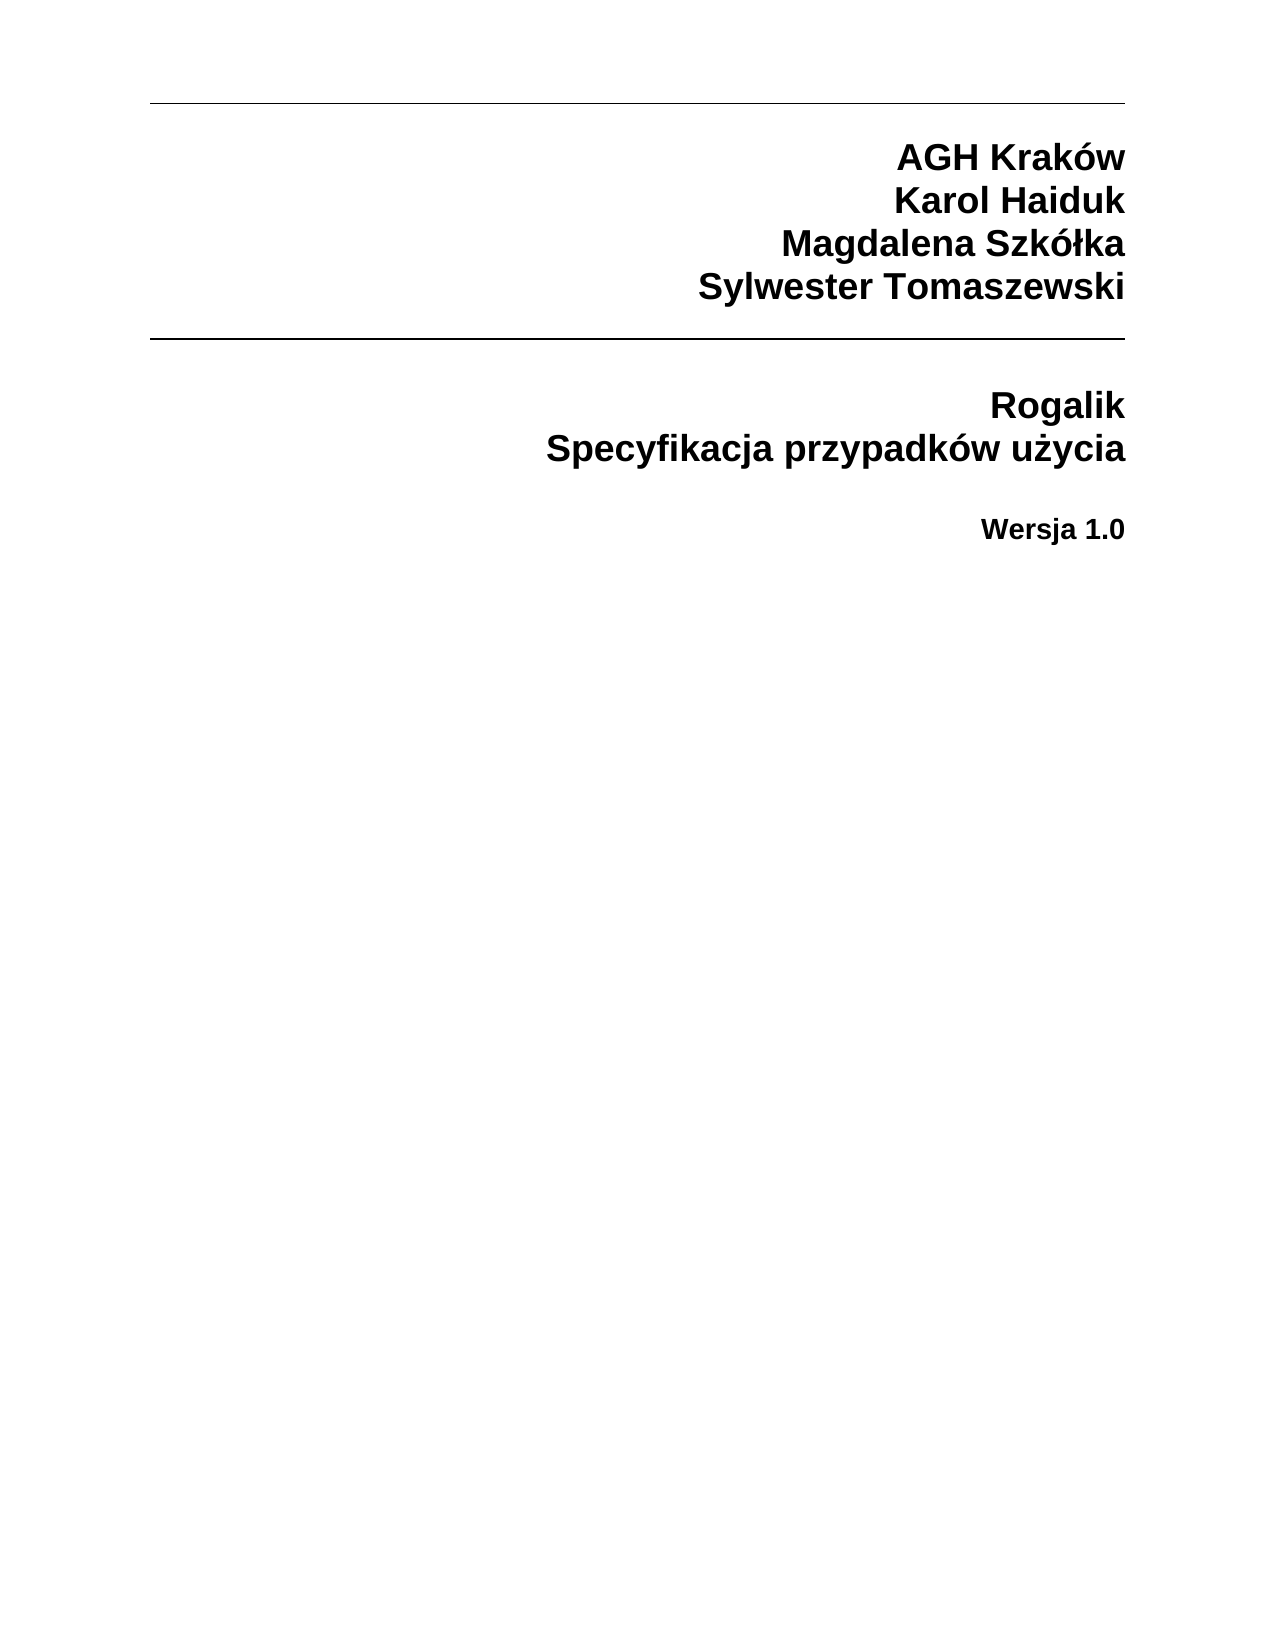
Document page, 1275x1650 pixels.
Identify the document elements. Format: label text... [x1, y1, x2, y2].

text Specyfikacja przypadków użycia [150, 426, 1125, 469]
title Rogalik [150, 383, 1125, 426]
text Wersja 1.0 [150, 512, 1125, 546]
